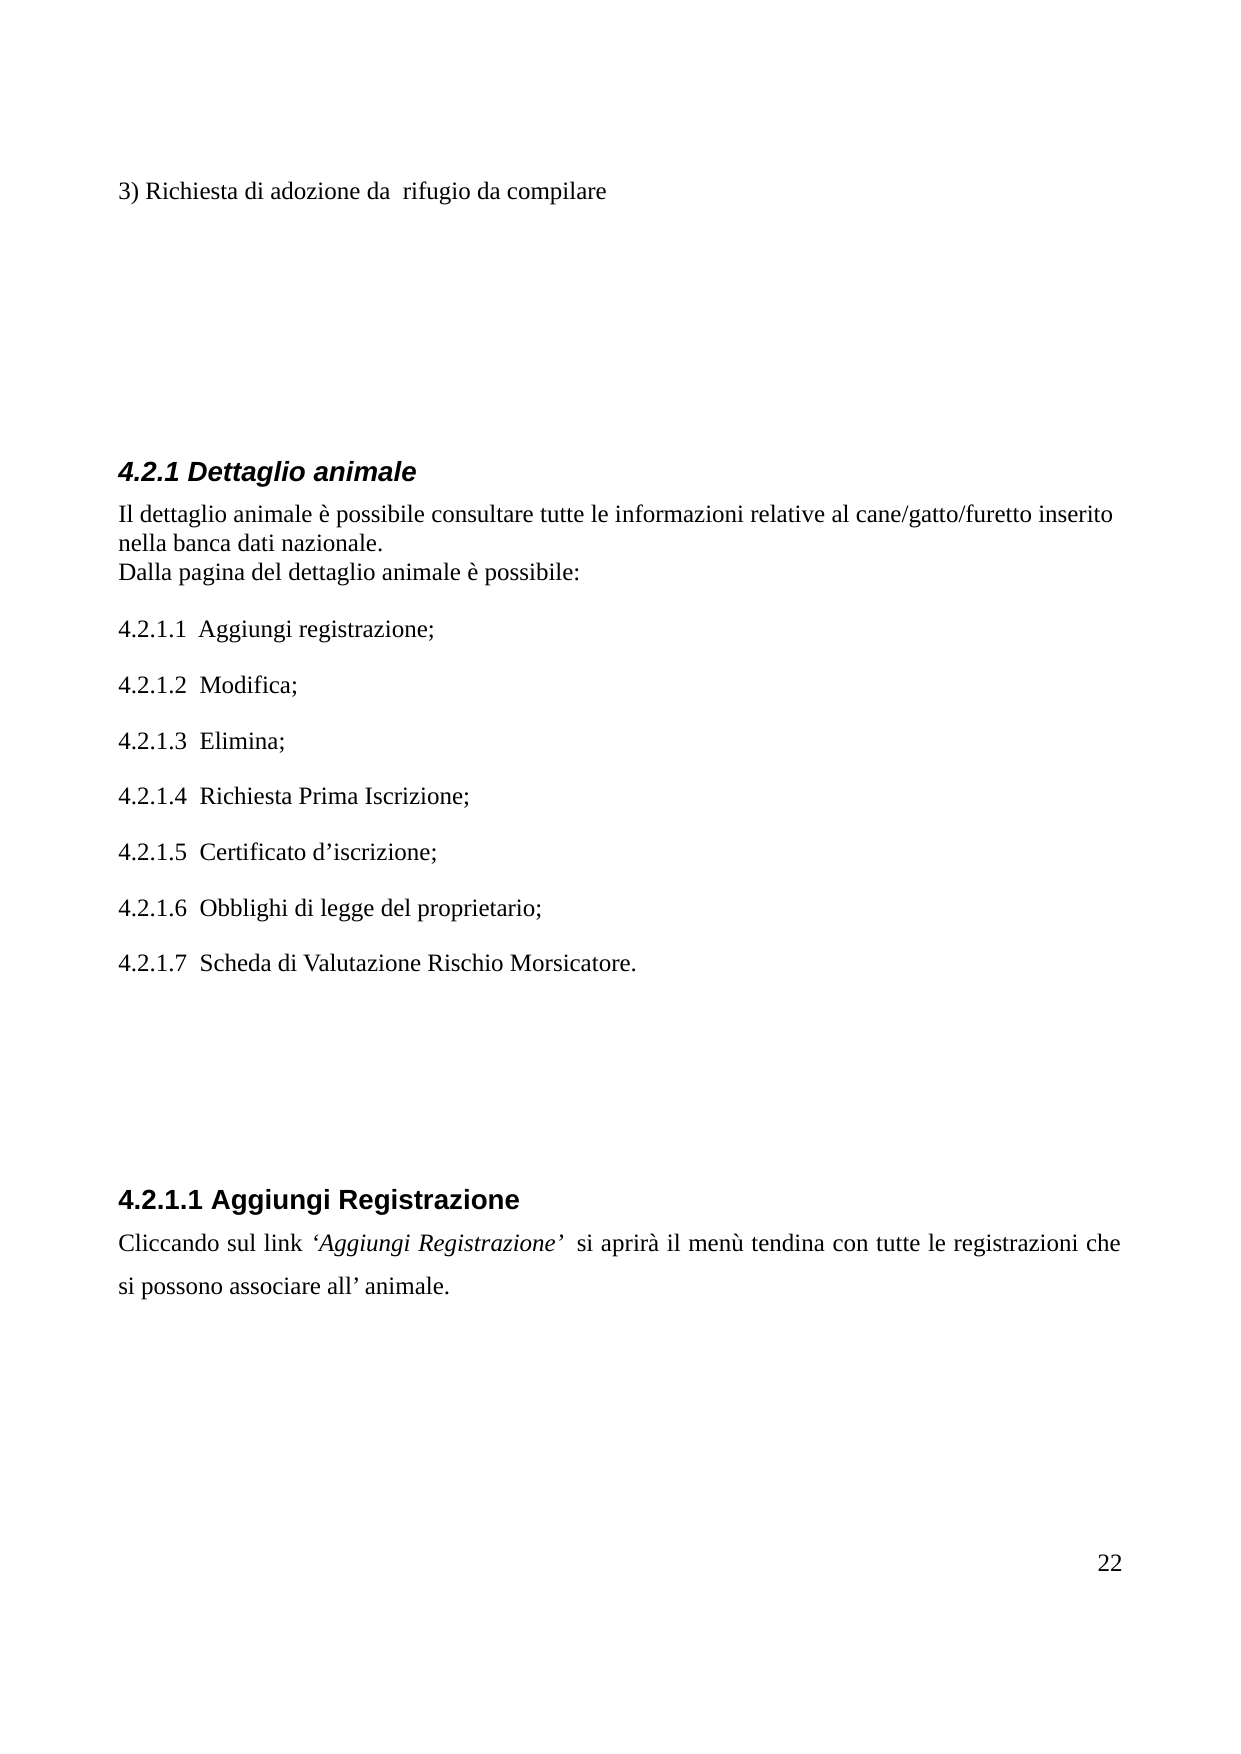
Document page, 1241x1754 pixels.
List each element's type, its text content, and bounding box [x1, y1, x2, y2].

subtitle 4.2.1 Dettaglio animale [118, 455, 1122, 487]
text Il dettaglio animale è possibile consultare tutte le informazioni relative al cane/gatto/furetto inserito nella banca dati nazionale. [118, 499, 1122, 557]
text 4.2.1.7 Scheda di Valutazione Rischio Morsicatore. [118, 948, 1122, 977]
text 4.2.1.2 Modifica; [118, 670, 1122, 699]
subtitle 4.2.1.1 Aggiungi Registrazione [118, 1183, 1122, 1215]
text Cliccando sul link ‘Aggiungi Registrazione’ si aprirà il menù tendina con tutte le registrazioni che si possono associare all’ animale. [118, 1228, 1122, 1299]
text 4.2.1.1 Aggiungi registrazione; [118, 614, 1122, 643]
text Dalla pagina del dettaglio animale è possibile: [118, 557, 1122, 586]
text 4.2.1.5 Certificato d’iscrizione; [118, 837, 1122, 866]
text 3) Richiesta di adozione da rifugio da compilare [118, 176, 1122, 205]
text 4.2.1.3 Elimina; [118, 726, 1122, 754]
text 4.2.1.4 Richiesta Prima Iscrizione; [118, 781, 1122, 810]
text 4.2.1.6 Obblighi di legge del proprietario; [118, 893, 1122, 921]
